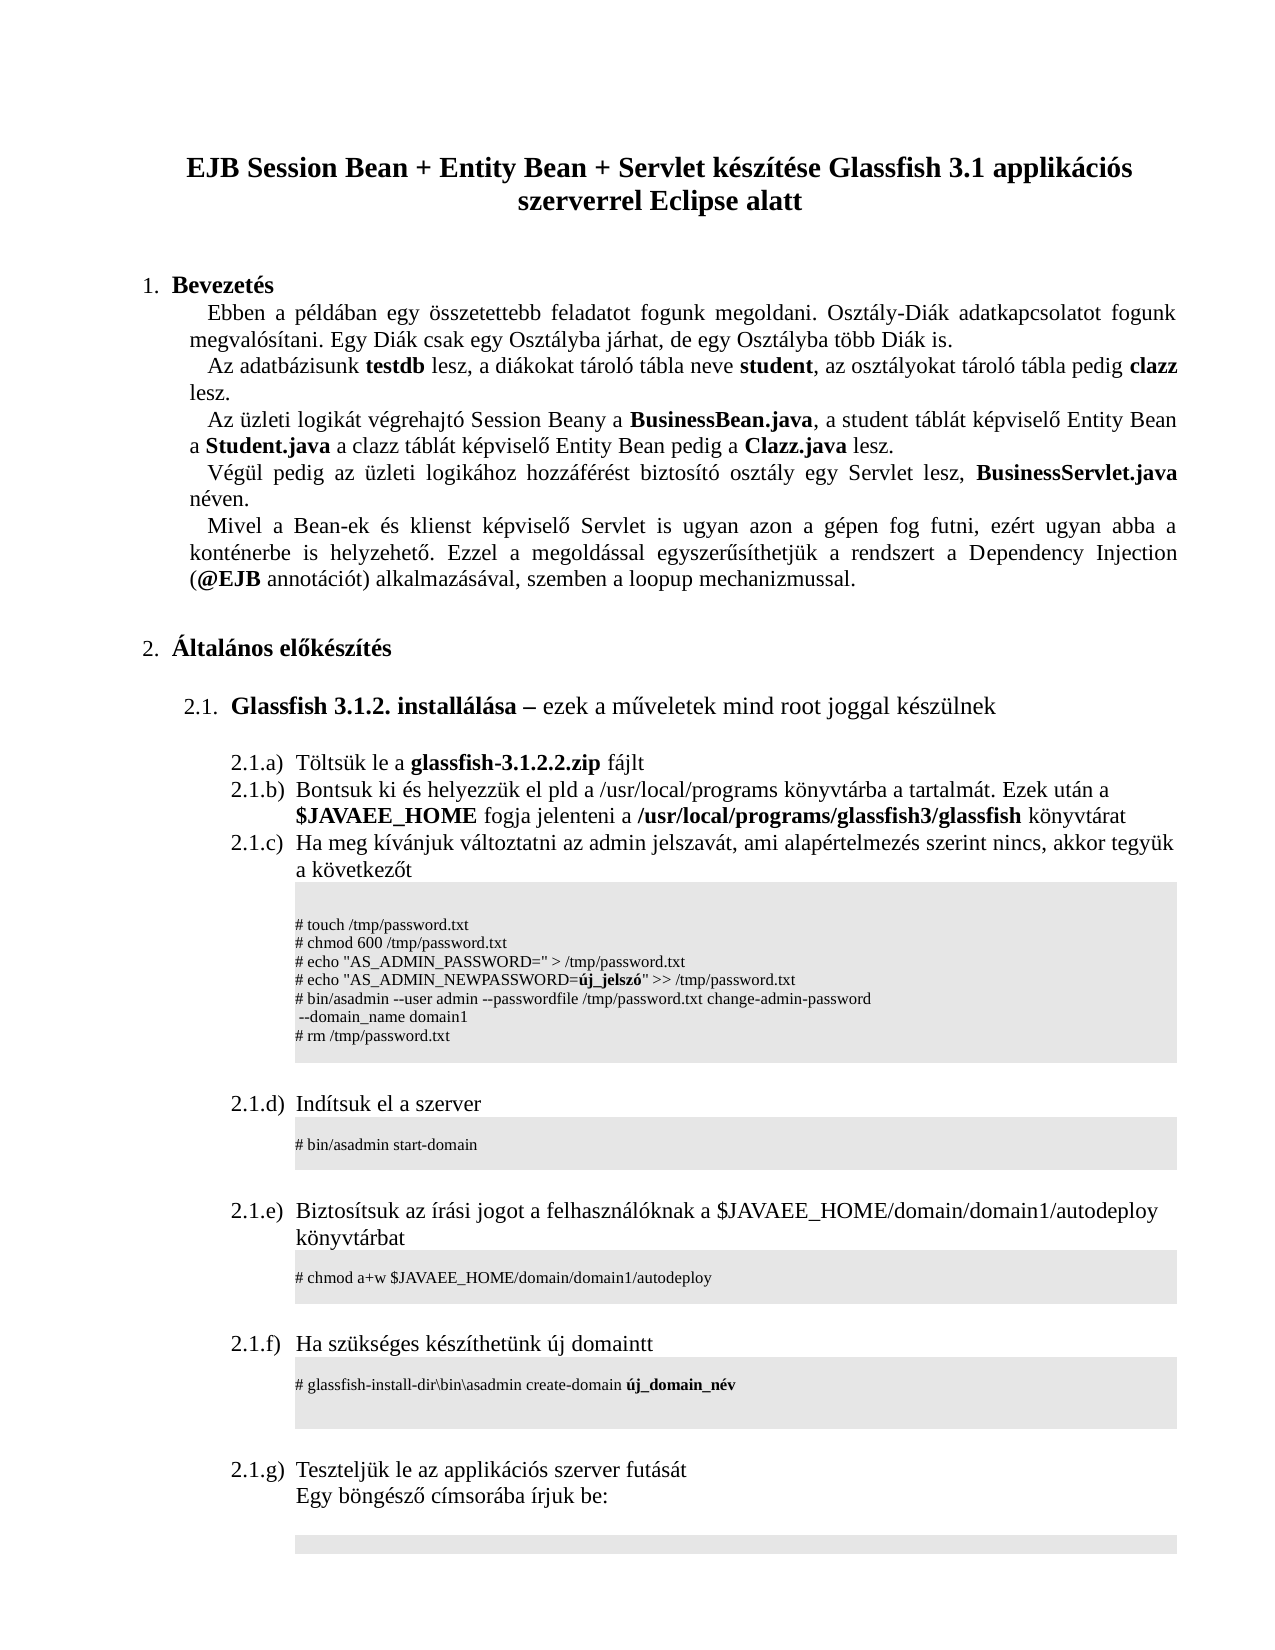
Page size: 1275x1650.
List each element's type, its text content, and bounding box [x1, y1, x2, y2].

subtitle Töltsük le a glassfish-3.1.2.2.zip fájlt [231, 749, 1177, 776]
subtitle Ha szükséges készíthetünk új domaintt [231, 1330, 1177, 1357]
text # touch /tmp/password.txt [295, 915, 1177, 934]
text # glassfish-install-dir\bin\asadmin create-domain új_domain_név [295, 1375, 1177, 1394]
text Végül pedig az üzleti logikához hozzáférést biztosító osztály egy Servlet lesz, BusinessServlet.java néven. [189, 459, 1177, 512]
text # rm /tmp/password.txt [295, 1026, 1177, 1045]
subtitle Bevezetés [142, 270, 1177, 299]
text Mivel a Bean-ek és klienst képviselő Servlet is ugyan azon a gépen fog futni, ezért ugyan abba a konténerbe is helyzehető. Ezzel a megoldással egyszerűsíthetjük a rendszert a Dependency Injection (@EJB annotációt) alkalmazásával, szemben a loopup mechanizmussal. [189, 512, 1177, 591]
text # chmod a+w $JAVAEE_HOME/domain/domain1/autodeploy [295, 1268, 1177, 1287]
subtitle Teszteljük le az applikációs szerver futását [231, 1456, 1177, 1482]
text # echo "AS_ADMIN_NEWPASSWORD=új_jelszó" >> /tmp/password.txt [295, 971, 1177, 989]
text Az adatbázisunk testdb lesz, a diákokat tároló tábla neve student, az osztályokat tároló tábla pedig clazz lesz. [189, 352, 1177, 406]
subtitle Biztosítsuk az írási jogot a felhasználóknak a $JAVAEE_HOME/domain/domain1/autodeploy könyvtárbat [231, 1197, 1177, 1250]
subtitle Glassfish 3.1.2. installálása – ezek a műveletek mind root joggal készülnek [183, 691, 1177, 720]
text # bin/asadmin start-domain [295, 1135, 1177, 1154]
subtitle Ha meg kívánjuk változtatni az admin jelszavát, ami alapértelmezés szerint nincs, akkor tegyük a következőt [231, 829, 1177, 882]
subtitle Általános előkészítés [142, 633, 1177, 662]
text Egy böngésző címsorába írjuk be: [296, 1482, 1177, 1509]
text # chmod 600 /tmp/password.txt [295, 934, 1177, 952]
text Az üzleti logikát végrehajtó Session Beany a BusinessBean.java, a student táblát képviselő Entity Bean a Student.java a clazz táblát képviselő Entity Bean pedig a Clazz.java lesz. [189, 406, 1177, 459]
text Ebben a példában egy összetettebb feladatot fogunk megoldani. Osztály-Diák adatkapcsolatot fogunk megvalósítani. Egy Diák csak egy Osztályba járhat, de egy Osztályba több Diák is. [189, 299, 1177, 352]
text # bin/asadmin --user admin --passwordfile /tmp/password.txt change-admin-password [295, 989, 1177, 1008]
subtitle Indítsuk el a szerver [231, 1090, 1177, 1117]
text --domain_name domain1 [295, 1008, 1177, 1026]
subtitle Bontsuk ki és helyezzük el pld a /usr/local/programs könyvtárba a tartalmát. Ezek után a $JAVAEE_HOME fogja jelenteni a /usr/local/programs/glassfish3/glassfish könyvtárat [231, 776, 1177, 829]
text # echo "AS_ADMIN_PASSWORD=" > /tmp/password.txt [295, 952, 1177, 971]
text EJB Session Bean + Entity Bean + Servlet készítése Glassfish 3.1 applikációs szerverrel Eclipse alatt [142, 150, 1177, 217]
